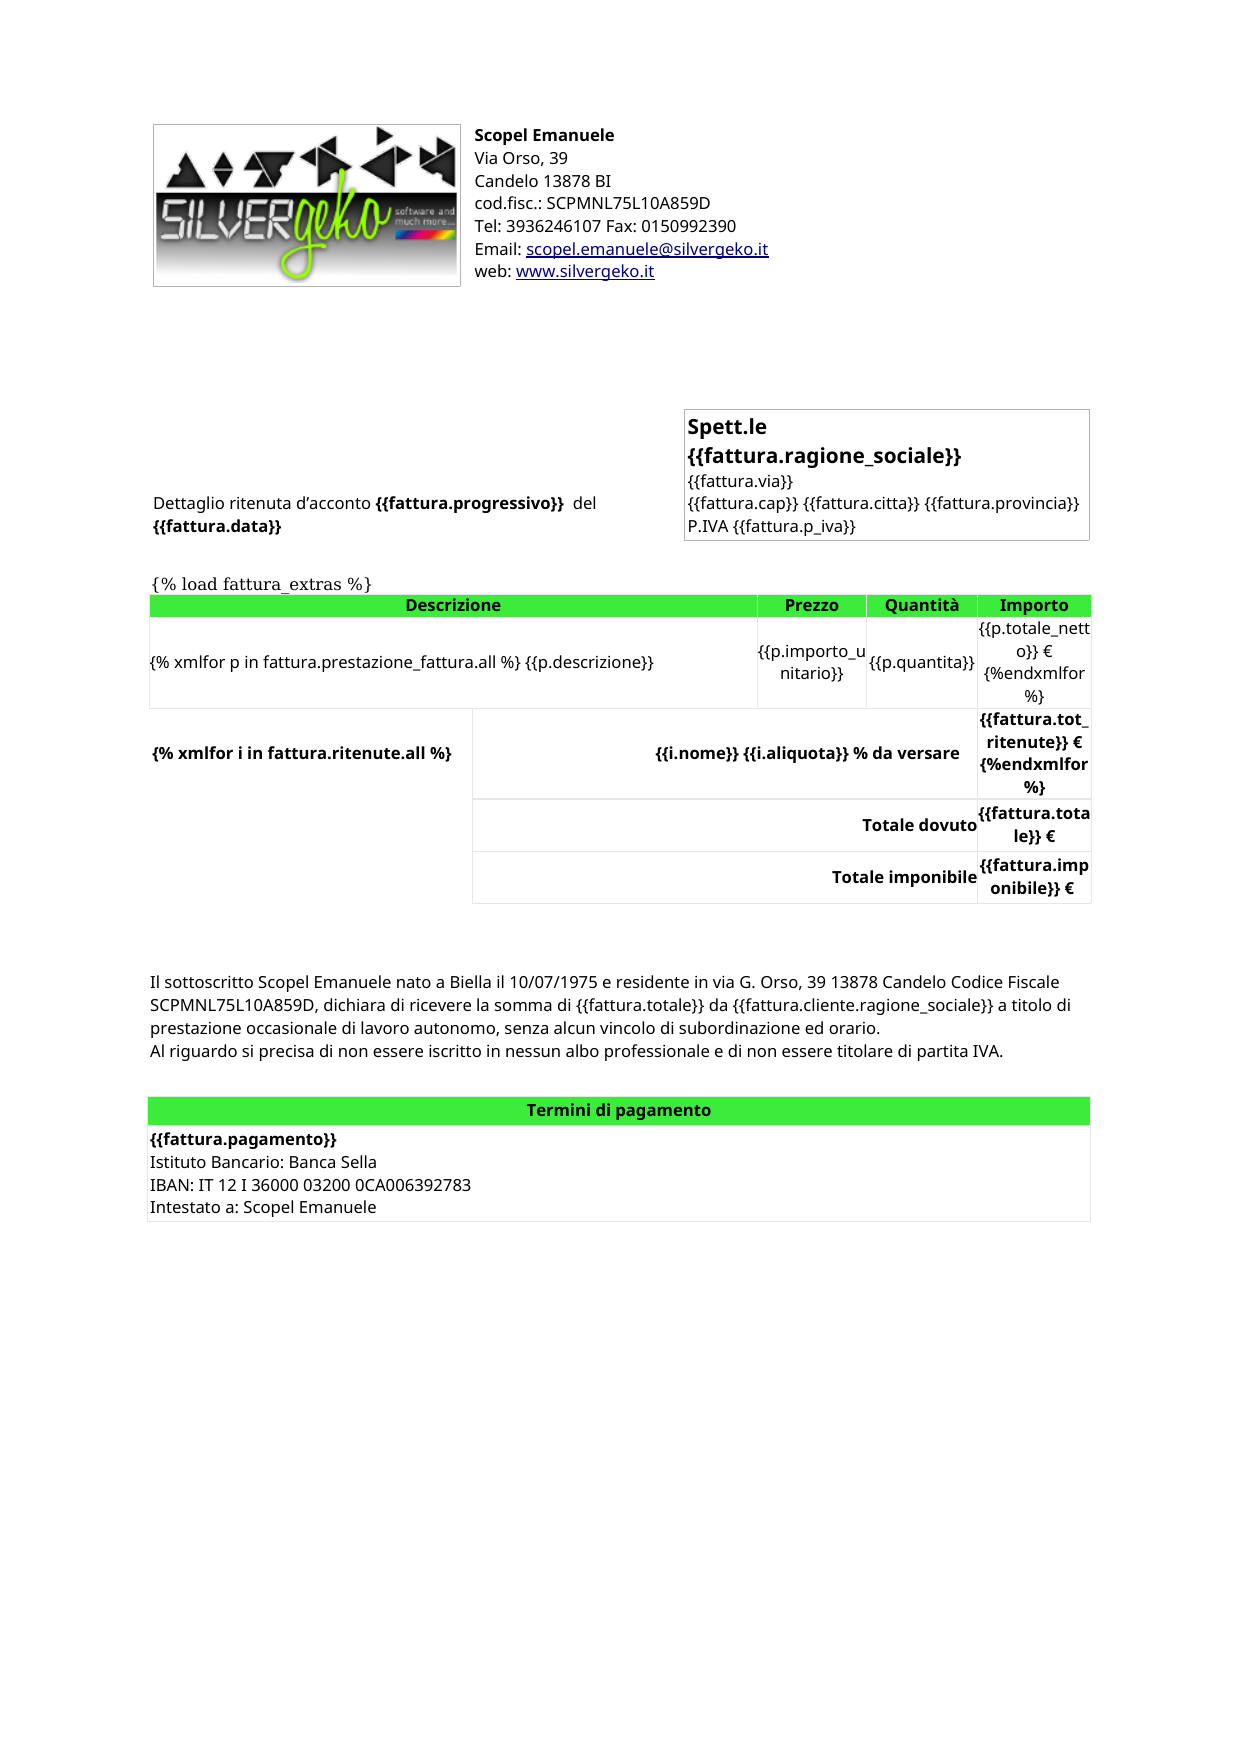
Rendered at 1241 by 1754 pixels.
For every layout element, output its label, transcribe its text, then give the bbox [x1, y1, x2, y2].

table_header Descrizione [150, 595, 757, 617]
table_header Importo [978, 595, 1091, 617]
table_header [684, 375, 1089, 409]
text {% load fattura_extras %} [150, 574, 1090, 594]
table_cell Dettaglio ritenuta d’acconto {{fattura.progressivo}} del {{fattura.data}} [150, 409, 636, 540]
table_cell Totale dovuto [473, 800, 977, 851]
table_cell {% xmlfor i in fattura.ritenute.all %} [149, 709, 472, 798]
table_header [150, 375, 636, 409]
table_cell [149, 799, 472, 851]
table_cell {{p.quantita}} [867, 617, 977, 707]
table_header Termini di pagamento [148, 1097, 1090, 1125]
table_cell {{i.nome}} {{i.aliquota}} % da versare [473, 709, 977, 798]
table_cell {{fattura.totale}} € [978, 800, 1091, 851]
table_header [150, 118, 468, 334]
table_header Scopel Emanuele Via Orso, 39 Candelo 13878 BI cod.fisc.: SCPMNL75L10A859D Tel: 3936246107 Fax: 0150992390 Email: scopel.emanuele@silvergeko.it web: www.silvergeko.it [469, 118, 1090, 334]
table_header Prezzo [758, 595, 866, 617]
table_cell {{p.totale_netto}} € {%endxmlfor%} [978, 617, 1091, 707]
picture [156, 126, 457, 283]
table_cell [636, 409, 684, 540]
table_header [636, 375, 684, 409]
table_cell {{p.importo_unitario}} [758, 617, 866, 707]
table_header Il sottoscritto Scopel Emanuele nato a Biella il 10/07/1975 e residente in via G. Orso, 39 13878 Candelo Codice Fiscale SCPMNL75L10A859D, dichiara di ricevere la somma di {{fattura.totale}} da {{fattura.cliente.ragione_sociale}} a titolo di prestazione occasionale di lavoro autonomo, senza alcun vincolo di subordinazione ed orario. Al riguardo si precisa di non essere iscritto in nessun albo professionale e di non essere titolare di partita IVA. [150, 971, 1089, 1062]
table_header Quantità [867, 595, 977, 617]
table_cell [149, 851, 472, 903]
table_cell Spett.le {{fattura.ragione_sociale}} {{fattura.via}} {{fattura.cap}} {{fattura.citta}} {{fattura.provincia}} P.IVA {{fattura.p_iva}} [685, 410, 1089, 540]
table_cell {{fattura.imponibile}} € [978, 852, 1091, 903]
table_cell {{fattura.pagamento}} Istituto Bancario: Banca Sella IBAN: IT 12 I 36000 03200 0CA006392783 Intestato a: Scopel Emanuele [148, 1126, 1090, 1221]
table_cell Totale imponibile [473, 852, 977, 903]
table_cell {{fattura.tot_ritenute}} €{%endxmlfor%} [978, 709, 1091, 798]
table_cell {% xmlfor p in fattura.prestazione_fattura.all %} {{p.descrizione}} [150, 617, 757, 707]
